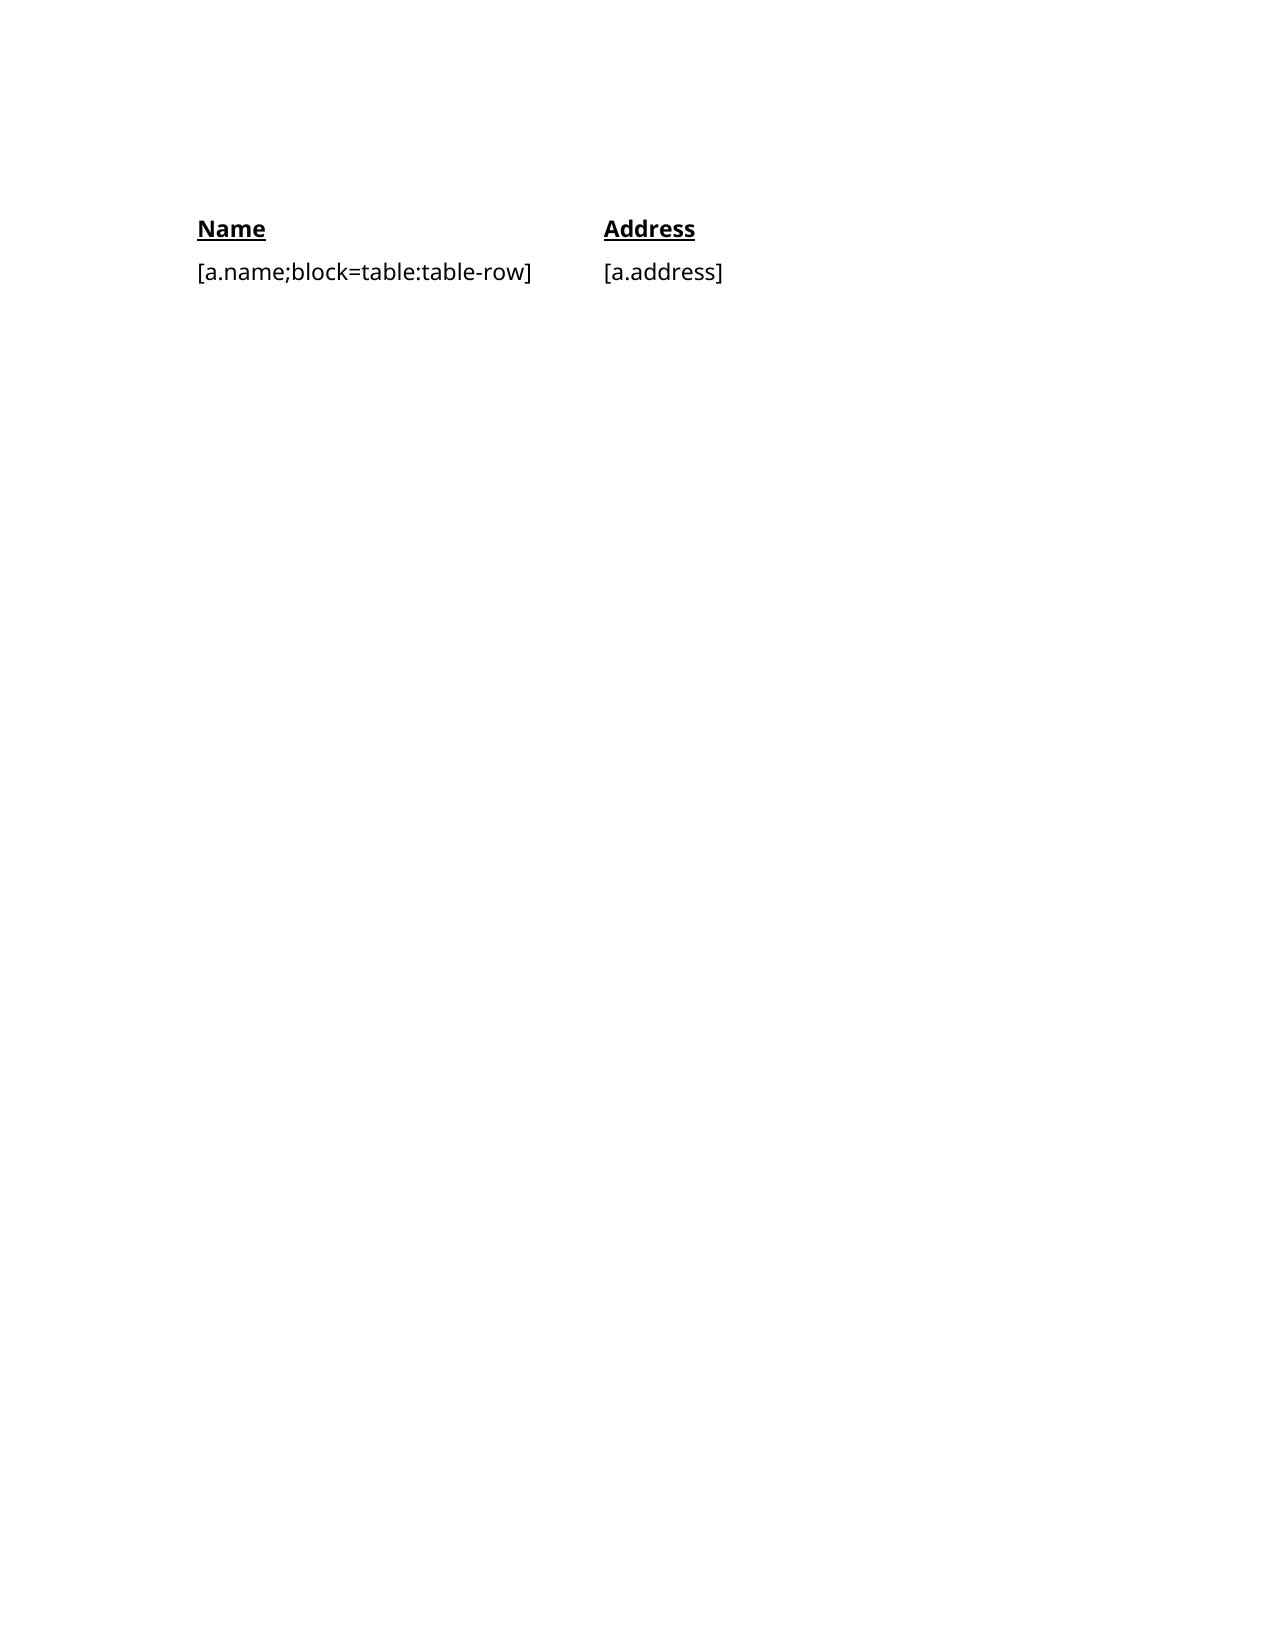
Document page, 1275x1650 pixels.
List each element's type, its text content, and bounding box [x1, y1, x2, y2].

table_cell [a.address] [591, 250, 1163, 292]
table_header Address [591, 207, 1163, 250]
table_cell [a.name;block=table:table-row] [185, 250, 591, 292]
table_header Name [185, 207, 591, 250]
